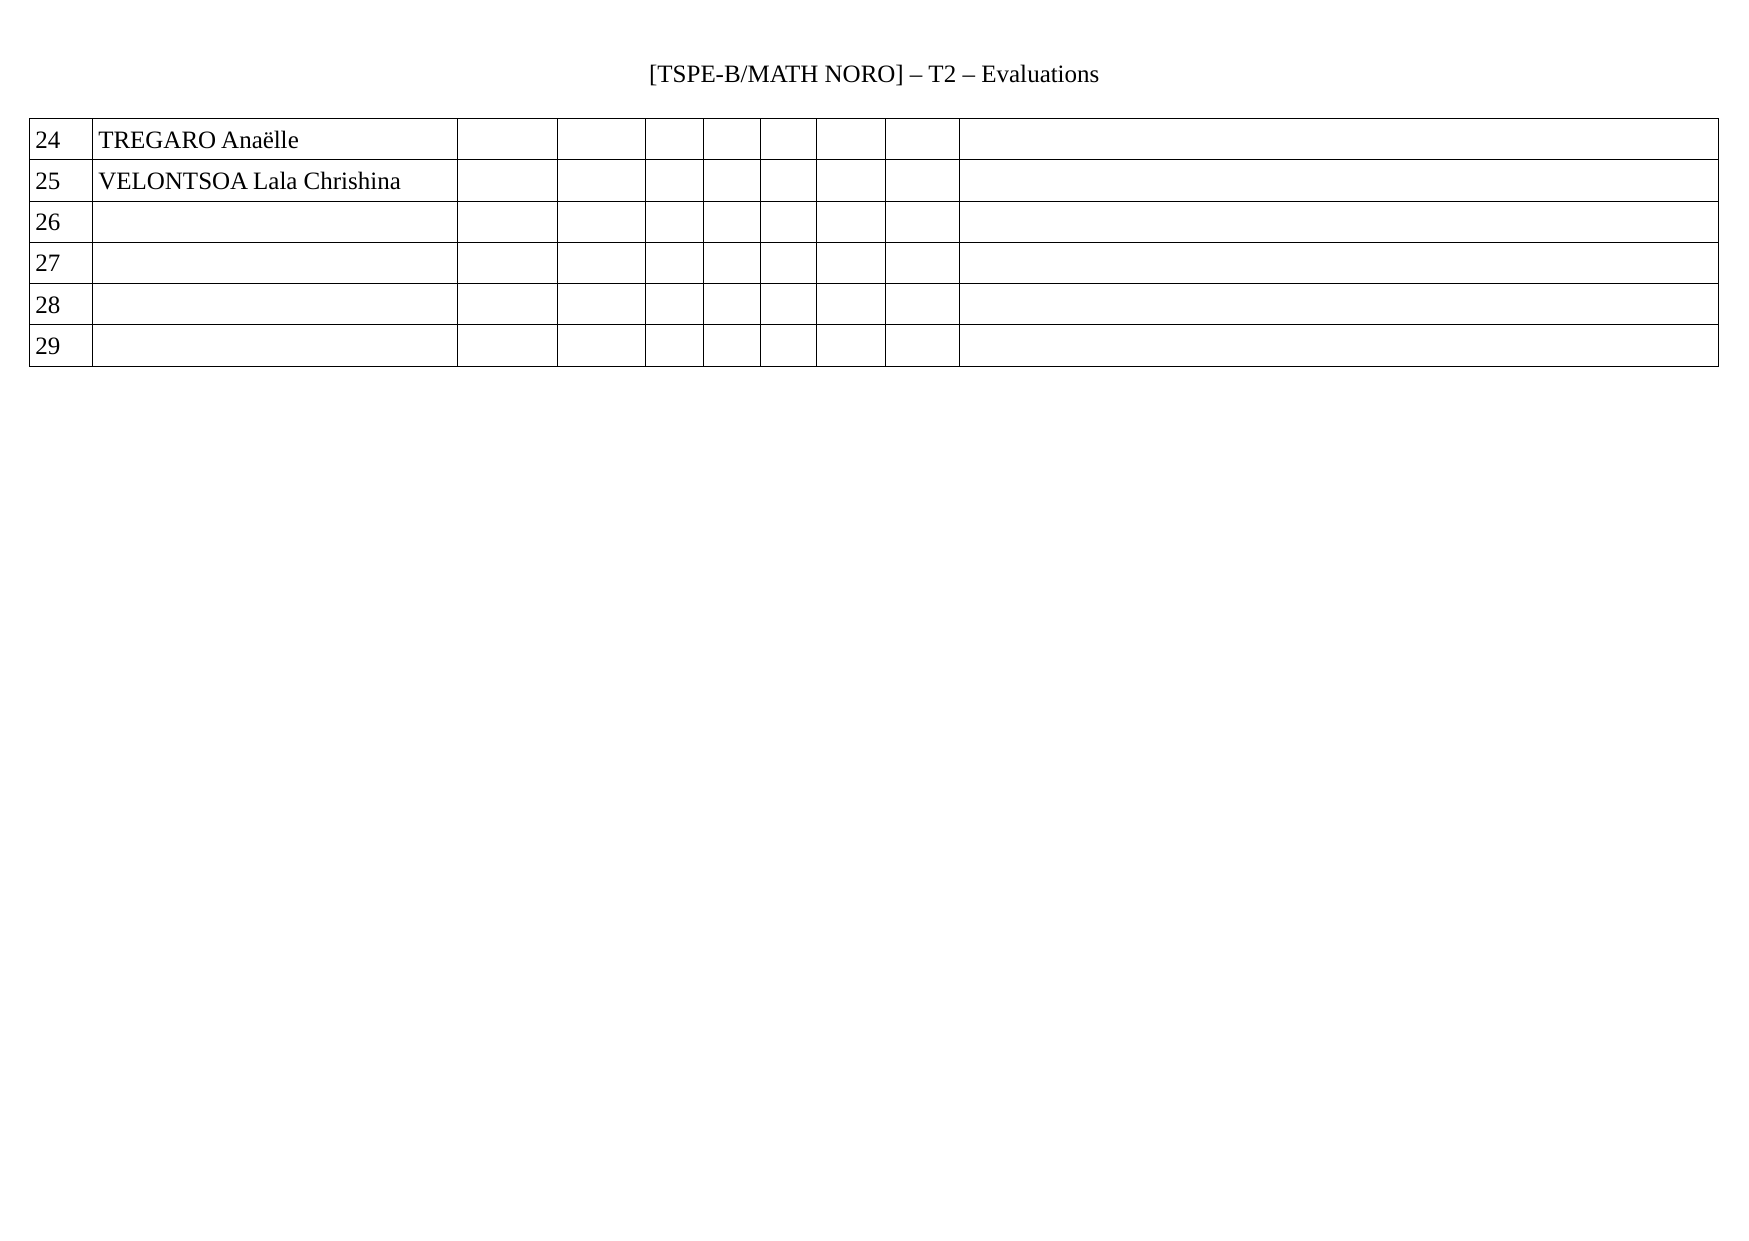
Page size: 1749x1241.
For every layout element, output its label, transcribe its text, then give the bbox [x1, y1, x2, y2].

table_cell [458, 243, 557, 283]
table_cell [960, 325, 1718, 366]
table_cell [886, 243, 959, 283]
table_cell 29 [30, 325, 92, 366]
table_cell [704, 325, 760, 366]
table_cell [93, 325, 457, 366]
table_cell [704, 119, 760, 159]
table_cell [761, 284, 816, 324]
table_cell 25 [30, 160, 92, 201]
table_cell [704, 243, 760, 283]
table_cell [886, 325, 959, 366]
table_cell [458, 284, 557, 324]
table_cell [646, 325, 703, 366]
table_cell [458, 119, 557, 159]
table_cell [817, 202, 885, 242]
table_cell [960, 160, 1718, 201]
table_cell [886, 119, 959, 159]
table_cell [558, 325, 645, 366]
table_cell [558, 119, 645, 159]
table_cell [817, 325, 885, 366]
table_cell [886, 284, 959, 324]
table_cell [704, 284, 760, 324]
table_cell [646, 119, 703, 159]
table_cell [558, 243, 645, 283]
table_cell 24 [30, 119, 92, 159]
table_cell [458, 160, 557, 201]
table_cell [93, 284, 457, 324]
table_cell [761, 202, 816, 242]
table_cell [646, 202, 703, 242]
table_cell [761, 160, 816, 201]
table_cell [960, 243, 1718, 283]
table_cell [704, 202, 760, 242]
table_cell [817, 160, 885, 201]
table_cell VELONTSOA Lala Chrishina [93, 160, 457, 201]
table_cell [93, 243, 457, 283]
table_cell [93, 202, 457, 242]
table_cell [960, 284, 1718, 324]
table_cell [960, 202, 1718, 242]
table_cell [558, 284, 645, 324]
table_cell [761, 325, 816, 366]
table_cell [817, 284, 885, 324]
table_cell [558, 160, 645, 201]
table_cell [458, 325, 557, 366]
table_cell [761, 243, 816, 283]
table_cell [886, 202, 959, 242]
table_cell [558, 202, 645, 242]
table_cell [817, 119, 885, 159]
table_cell [646, 284, 703, 324]
table_cell [646, 243, 703, 283]
table_cell [761, 119, 816, 159]
table_cell [458, 202, 557, 242]
table_cell 28 [30, 284, 92, 324]
table_cell [646, 160, 703, 201]
table_cell 27 [30, 243, 92, 283]
table_cell [960, 119, 1718, 159]
table_cell [886, 160, 959, 201]
table_cell TREGARO Anaëlle [93, 119, 457, 159]
table_cell 26 [30, 202, 92, 242]
table_cell [817, 243, 885, 283]
table_cell [704, 160, 760, 201]
